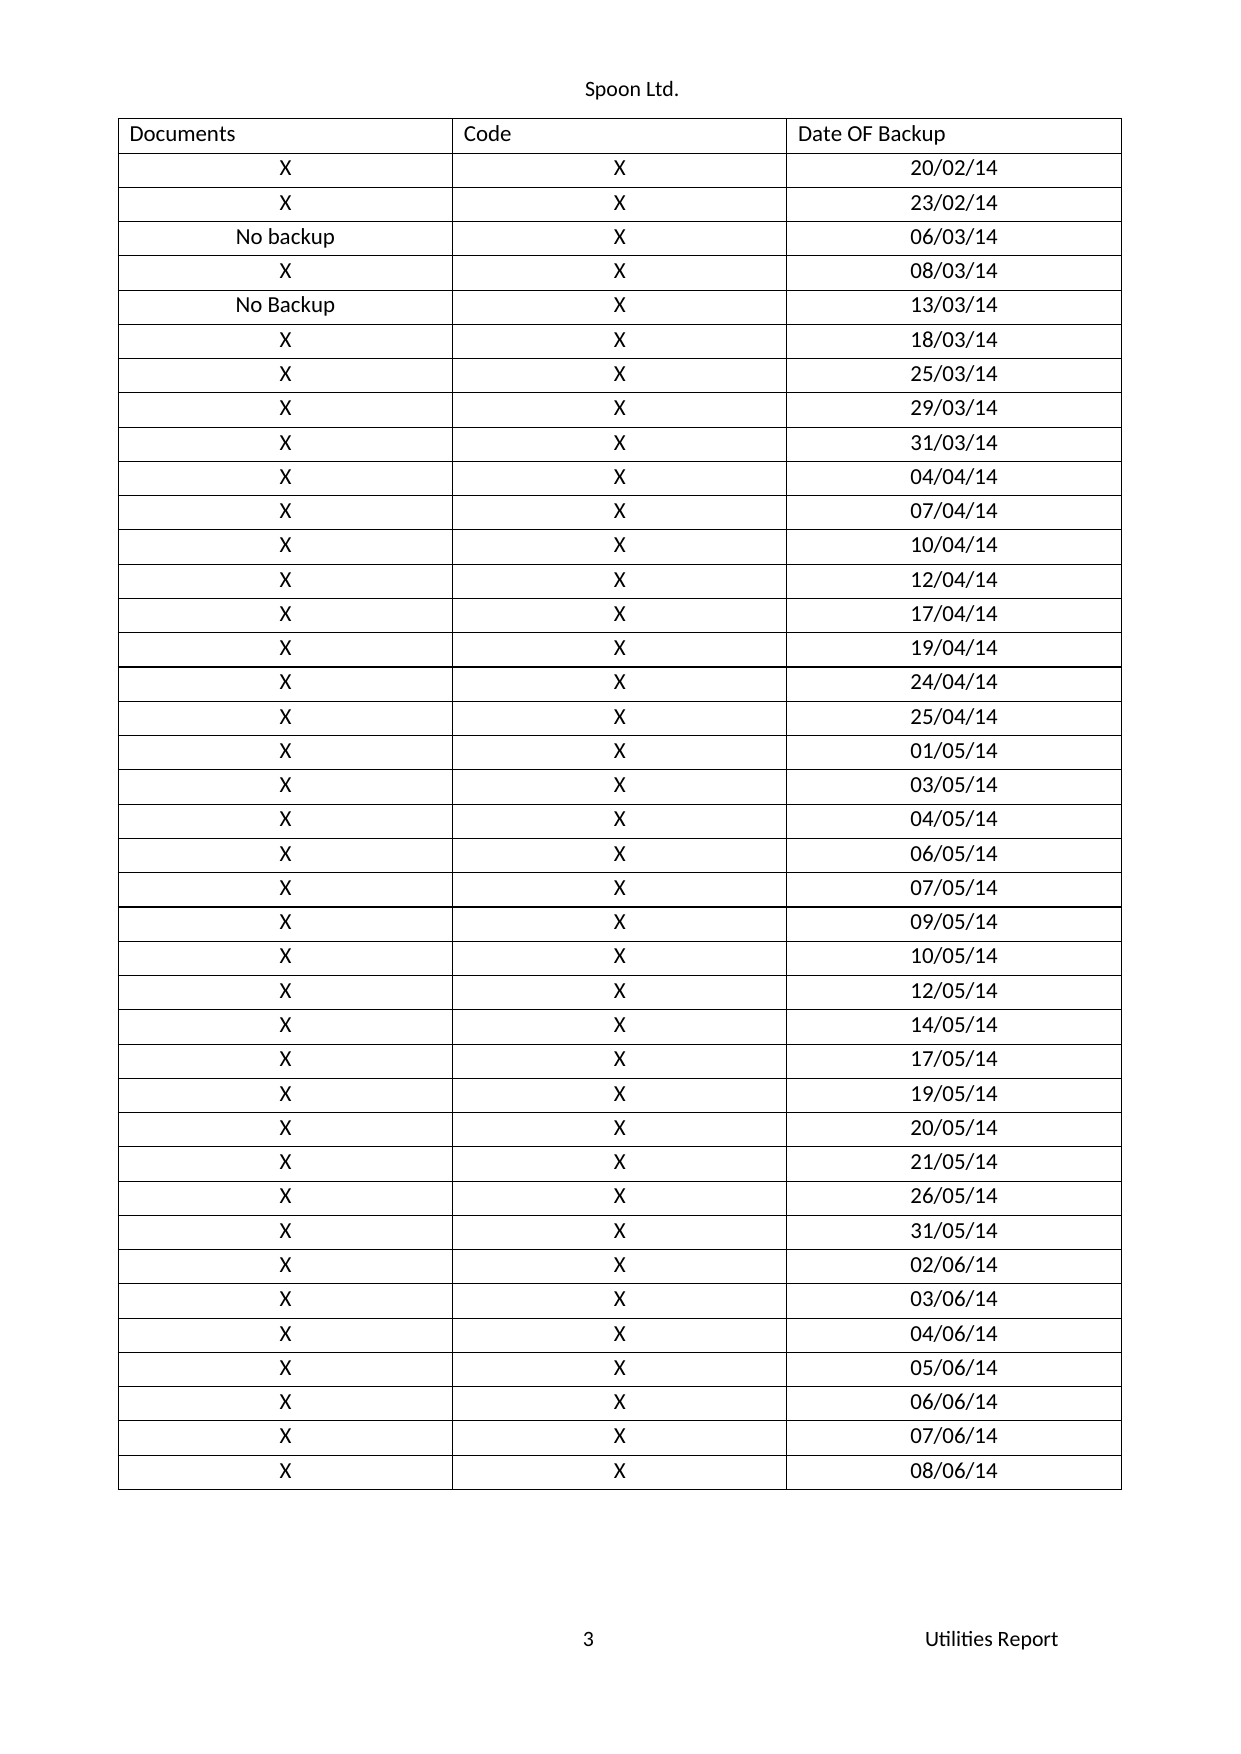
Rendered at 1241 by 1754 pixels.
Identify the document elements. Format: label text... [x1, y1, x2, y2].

table_cell X [453, 462, 786, 495]
table_cell X [119, 770, 452, 803]
table_cell X [453, 393, 786, 427]
table_cell 04/06/14 [787, 1319, 1121, 1352]
table_cell X [119, 805, 452, 838]
table_cell X [453, 770, 786, 803]
table_cell 14/05/14 [787, 1010, 1121, 1043]
table_cell 25/04/14 [787, 702, 1121, 735]
table_cell 07/05/14 [787, 873, 1121, 906]
table_cell 29/03/14 [787, 393, 1121, 427]
table_cell X [453, 702, 786, 735]
table_cell 10/04/14 [787, 530, 1121, 564]
table_cell 05/06/14 [787, 1353, 1121, 1386]
table_cell X [453, 530, 786, 564]
table_cell X [119, 393, 452, 427]
table_cell X [453, 291, 786, 324]
table_cell 25/03/14 [787, 359, 1121, 392]
table_cell 04/04/14 [787, 462, 1121, 495]
table_cell X [119, 1079, 452, 1112]
table_cell X [453, 942, 786, 975]
table_cell 02/06/14 [787, 1250, 1121, 1283]
table_cell 08/03/14 [787, 256, 1121, 289]
table_cell X [453, 1456, 786, 1489]
table_cell X [119, 1216, 452, 1249]
table_cell X [453, 1113, 786, 1146]
table_cell X [119, 599, 452, 632]
table_cell 08/06/14 [787, 1456, 1121, 1489]
table_cell X [119, 1421, 452, 1455]
table_header Date OF Backup [787, 119, 1121, 152]
table_cell X [453, 222, 786, 255]
table_cell X [119, 359, 452, 392]
table_cell 07/04/14 [787, 496, 1121, 529]
table_cell 19/05/14 [787, 1079, 1121, 1112]
table_cell 17/05/14 [787, 1045, 1121, 1078]
table_cell X [119, 530, 452, 564]
table_cell X [119, 736, 452, 769]
table_cell 09/05/14 [787, 908, 1121, 941]
table_cell X [119, 668, 452, 701]
table_cell 19/04/14 [787, 633, 1121, 666]
table_cell 31/05/14 [787, 1216, 1121, 1249]
table_cell 20/02/14 [787, 154, 1121, 187]
table_cell X [119, 976, 452, 1009]
table_cell 04/05/14 [787, 805, 1121, 838]
table_cell X [453, 873, 786, 906]
table_cell X [453, 1353, 786, 1386]
table_cell 24/04/14 [787, 668, 1121, 701]
table_cell 26/05/14 [787, 1182, 1121, 1215]
table_cell 06/03/14 [787, 222, 1121, 255]
table_cell X [453, 359, 786, 392]
table_cell 06/06/14 [787, 1387, 1121, 1420]
table_cell 01/05/14 [787, 736, 1121, 769]
table_cell X [453, 1284, 786, 1318]
table_cell X [119, 325, 452, 358]
table_cell X [119, 1113, 452, 1146]
table_cell 10/05/14 [787, 942, 1121, 975]
table_cell 13/03/14 [787, 291, 1121, 324]
table_cell X [453, 1387, 786, 1420]
table_cell X [119, 496, 452, 529]
table_cell X [119, 1147, 452, 1181]
table_cell X [453, 839, 786, 872]
table_cell X [453, 1216, 786, 1249]
table_cell X [119, 1456, 452, 1489]
table_cell X [453, 976, 786, 1009]
table_header Code [453, 119, 786, 152]
table_cell X [119, 1010, 452, 1043]
table_cell X [453, 1319, 786, 1352]
table_cell X [119, 873, 452, 906]
table_cell X [119, 1250, 452, 1283]
table_cell X [119, 942, 452, 975]
table_cell X [119, 1284, 452, 1318]
table_cell X [119, 1387, 452, 1420]
table_cell No backup [119, 222, 452, 255]
table_cell X [453, 1250, 786, 1283]
table_cell 03/05/14 [787, 770, 1121, 803]
table_cell 17/04/14 [787, 599, 1121, 632]
table_cell X [453, 736, 786, 769]
table_cell X [453, 1182, 786, 1215]
table_cell 21/05/14 [787, 1147, 1121, 1181]
table_cell X [453, 256, 786, 289]
table_cell X [119, 256, 452, 289]
table_cell X [453, 188, 786, 221]
table_cell X [453, 565, 786, 598]
table_cell X [119, 1182, 452, 1215]
table_cell 12/04/14 [787, 565, 1121, 598]
table_cell X [119, 154, 452, 187]
table_cell X [119, 702, 452, 735]
table_cell 23/02/14 [787, 188, 1121, 221]
table_cell X [119, 428, 452, 461]
table_cell X [453, 154, 786, 187]
table_cell X [119, 1045, 452, 1078]
table_cell X [453, 1079, 786, 1112]
table_cell 31/03/14 [787, 428, 1121, 461]
table_cell X [119, 1319, 452, 1352]
table_cell X [119, 188, 452, 221]
table_cell X [453, 805, 786, 838]
table_cell X [119, 1353, 452, 1386]
table_cell X [453, 1421, 786, 1455]
table_cell 20/05/14 [787, 1113, 1121, 1146]
table_cell X [453, 908, 786, 941]
table_cell 07/06/14 [787, 1421, 1121, 1455]
table_cell 03/06/14 [787, 1284, 1121, 1318]
table_cell X [453, 668, 786, 701]
table_cell X [453, 633, 786, 666]
table_cell X [119, 839, 452, 872]
table_header Documents [119, 119, 452, 152]
table_cell 06/05/14 [787, 839, 1121, 872]
table_cell X [453, 325, 786, 358]
table_cell X [453, 599, 786, 632]
table_cell 18/03/14 [787, 325, 1121, 358]
table_cell X [453, 1147, 786, 1181]
table_cell X [119, 565, 452, 598]
table_cell X [453, 1010, 786, 1043]
table_cell X [453, 496, 786, 529]
table_cell X [119, 633, 452, 666]
table_cell No Backup [119, 291, 452, 324]
table_cell X [119, 908, 452, 941]
table_cell X [453, 428, 786, 461]
table_cell X [453, 1045, 786, 1078]
table_cell 12/05/14 [787, 976, 1121, 1009]
table_cell X [119, 462, 452, 495]
